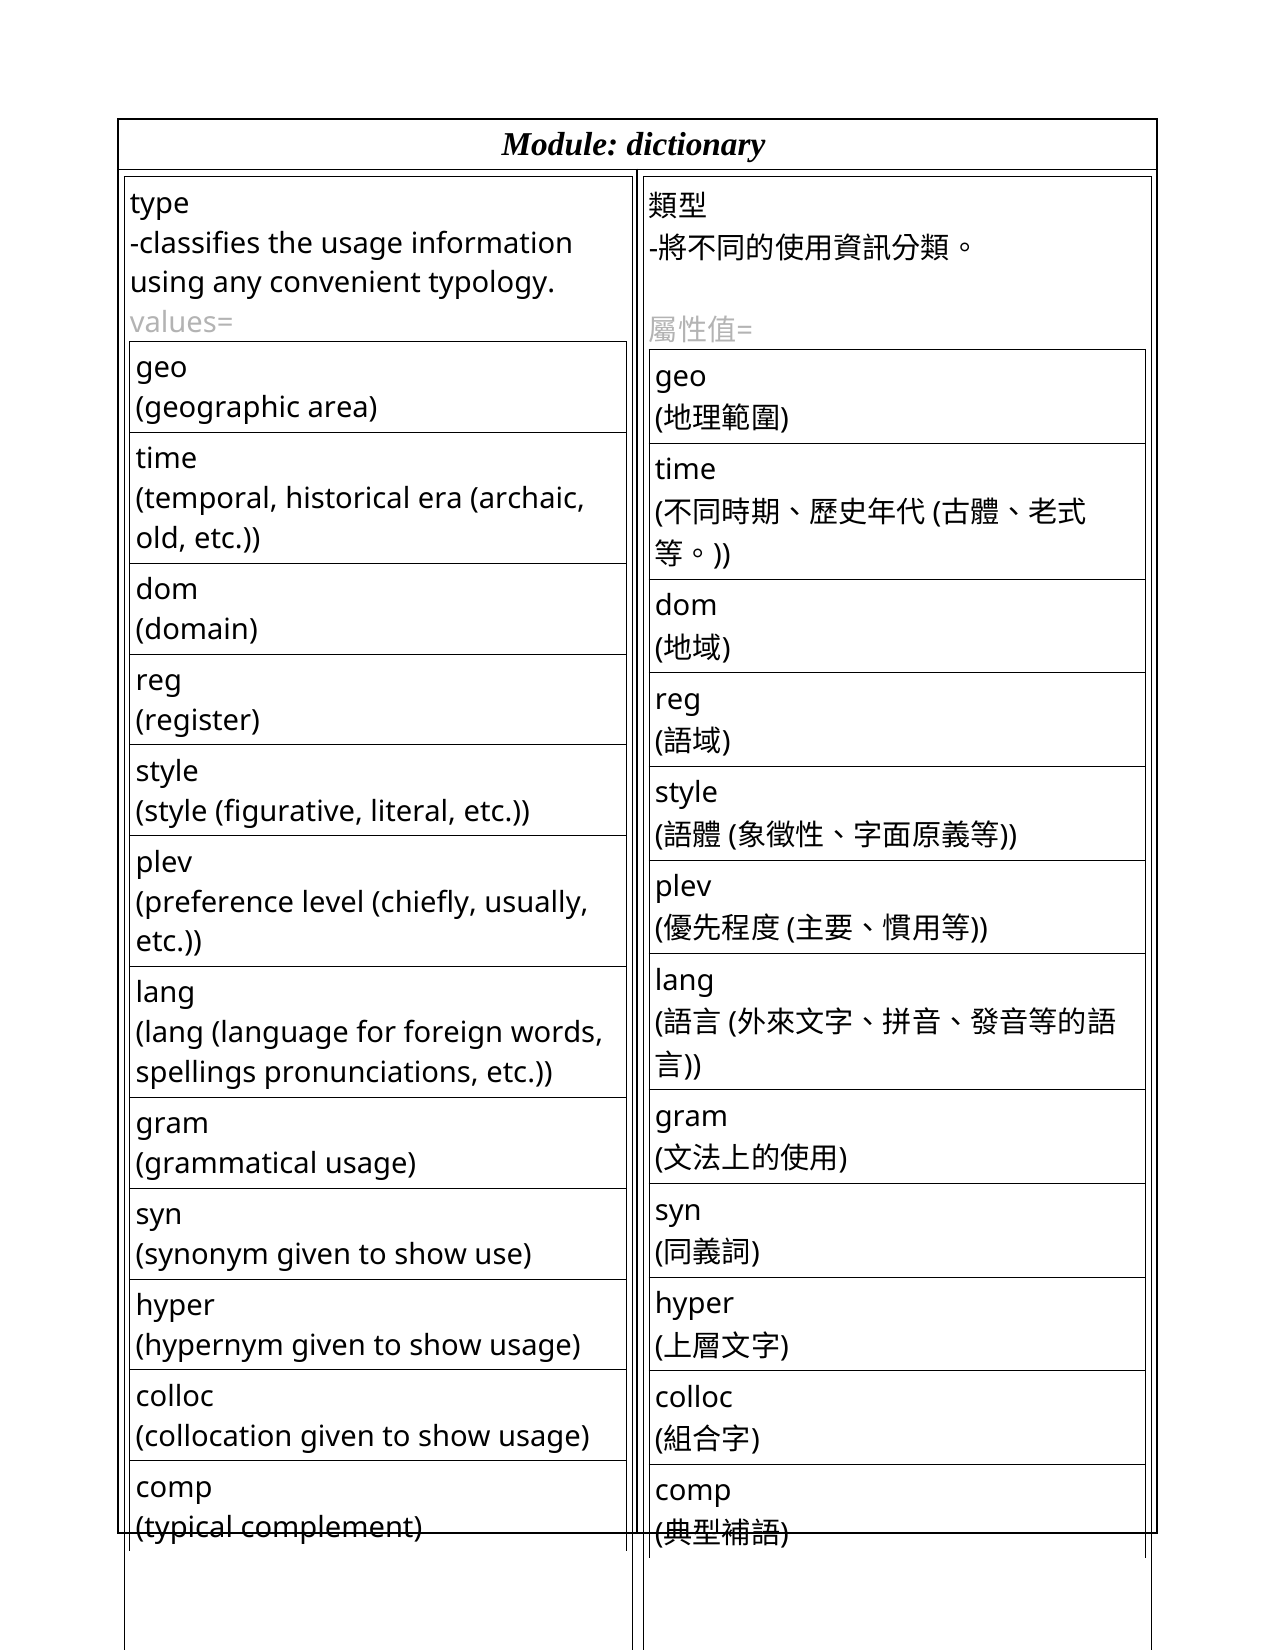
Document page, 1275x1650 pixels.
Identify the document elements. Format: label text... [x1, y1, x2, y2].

table_cell reg (register) [130, 655, 626, 744]
table_cell colloc (collocation given to show usage) [130, 1370, 626, 1460]
table_cell syn (synonym given to show use) [130, 1189, 626, 1278]
table_cell gram (grammatical usage) [130, 1098, 626, 1187]
table_cell time (temporal, historical era (archaic, old, etc.)) [130, 433, 626, 562]
table_cell comp (typical complement) [130, 1461, 626, 1532]
table_cell [119, 170, 636, 1532]
table_cell colloc (組合字) [650, 1371, 1145, 1464]
table_cell lang (lang (language for foreign words, spellings pronunciations, etc.)) [130, 967, 626, 1097]
table_cell gram (文法上的使用) [650, 1090, 1145, 1183]
table_cell dom (domain) [130, 564, 626, 653]
table_cell plev (優先程度 (主要、慣用等)) [650, 861, 1145, 953]
table_header 類型 -將不同的使用資訊分類。 屬性值= [644, 177, 1151, 1532]
table_header geo (geographic area) [130, 342, 626, 432]
table_cell lang (語言 (外來文字、拼音、發音等的語言)) [650, 954, 1145, 1089]
table_cell [638, 170, 1156, 1532]
table_cell style (語體 (象徵性、字面原義等)) [650, 767, 1145, 859]
table_cell plev (preference level (chiefly, usually, etc.)) [130, 836, 626, 966]
table_cell hyper (上層文字) [650, 1278, 1145, 1370]
table_cell comp (典型補語) [650, 1465, 1145, 1532]
table_header Module: dictionary [119, 120, 1156, 168]
table_cell dom (地域) [650, 580, 1145, 672]
table_header geo (地理範圍) [650, 350, 1145, 443]
table_cell style (style (figurative, literal, etc.)) [130, 745, 626, 835]
table_cell hyper (hypernym given to show usage) [130, 1280, 626, 1369]
table_cell reg (語域) [650, 673, 1145, 766]
table_header type -classifies the usage information using any convenient typology. values= [125, 177, 632, 1532]
table_cell syn (同義詞) [650, 1184, 1145, 1277]
table_cell time (不同時期、歷史年代 (古體、老式等。)) [650, 444, 1145, 579]
